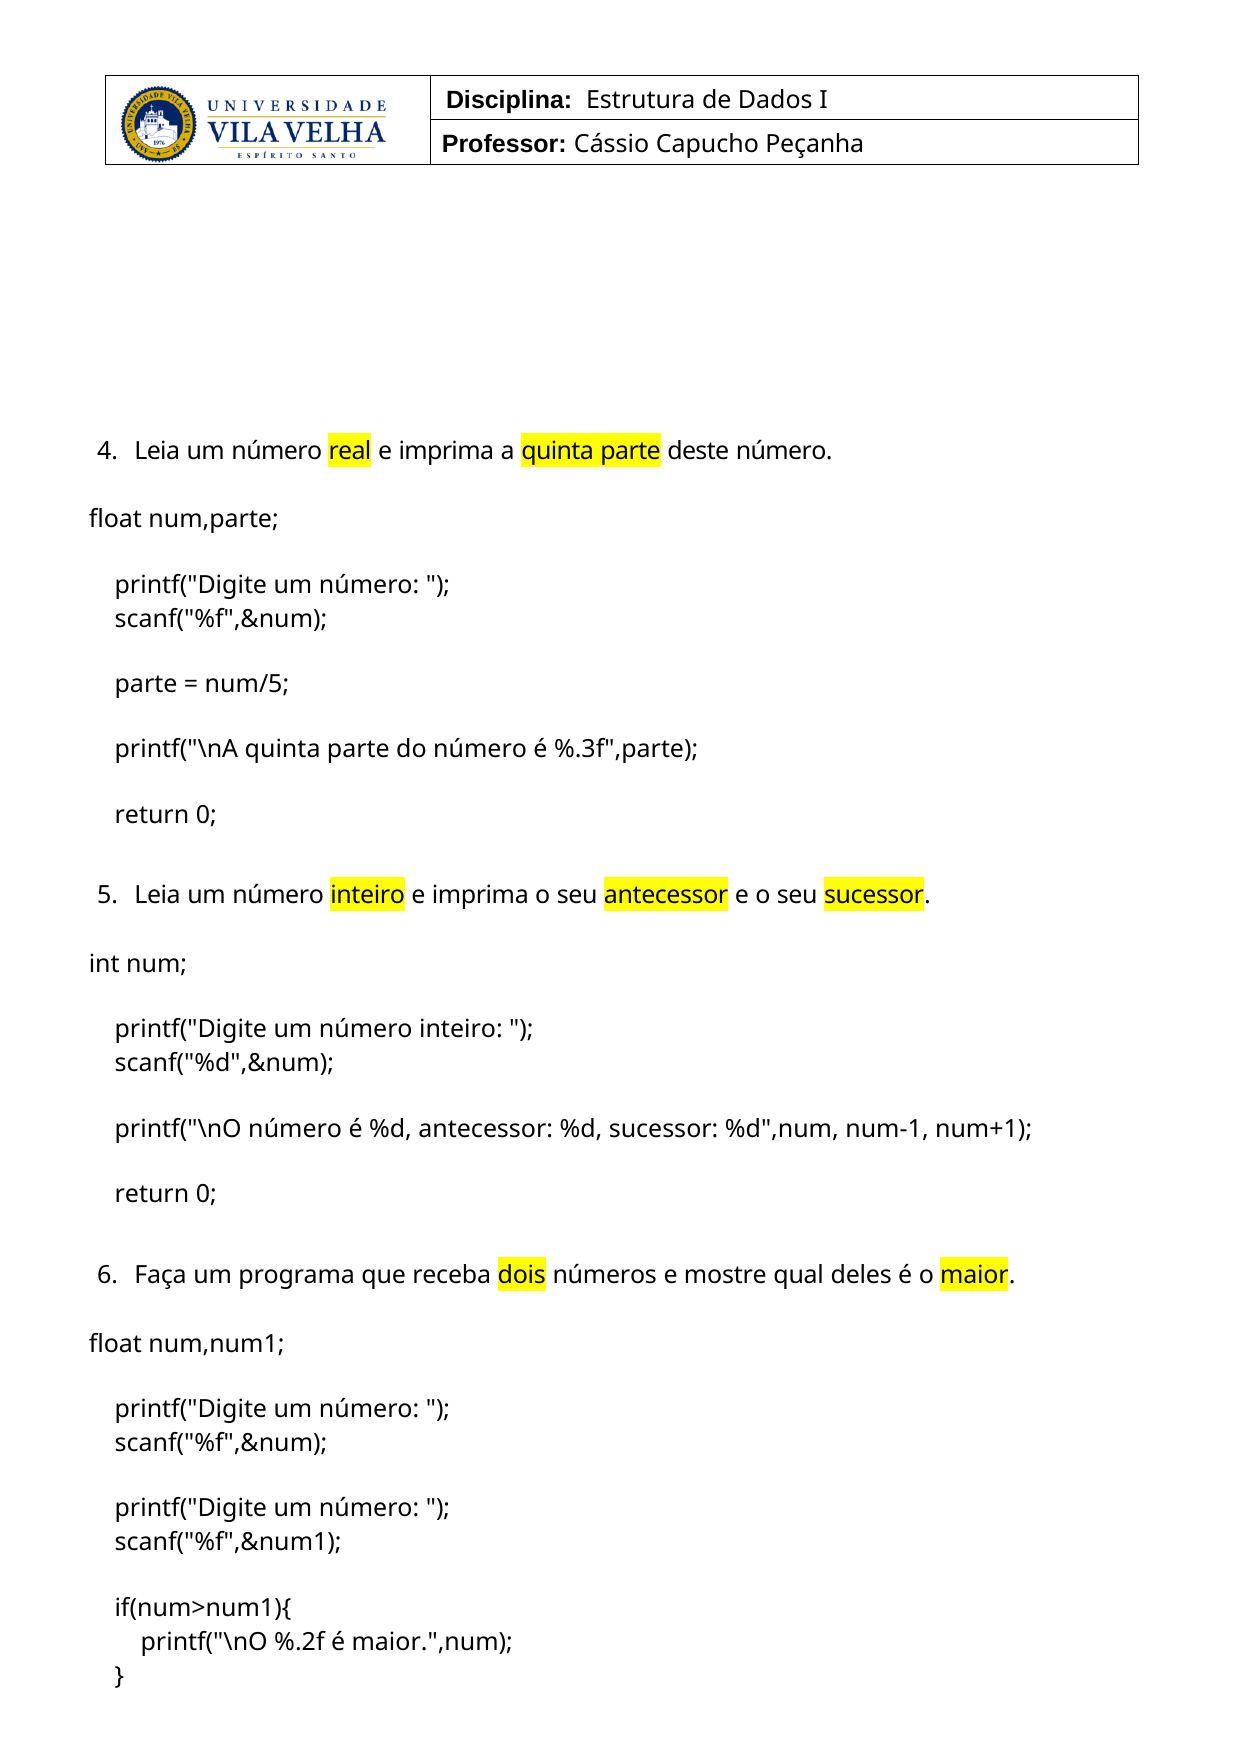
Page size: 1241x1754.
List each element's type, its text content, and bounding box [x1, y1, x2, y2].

text scanf("%f",&num); [88, 601, 1152, 634]
text float num,num1; [88, 1325, 1152, 1359]
text return 0; [88, 796, 1152, 831]
text printf("\nO %.2f é maior.",num); [88, 1623, 1152, 1657]
text int num; [88, 945, 1152, 979]
text scanf("%f",&num); [88, 1425, 1152, 1459]
text } [88, 1657, 1152, 1692]
text return 0; [88, 1176, 1152, 1210]
text scanf("%f",&num1); [88, 1524, 1152, 1558]
text printf("\nA quinta parte do número é %.3f",parte); [88, 731, 1152, 765]
list Leia um número real e imprima a quinta parte deste número. [97, 433, 1152, 467]
picture [118, 77, 390, 164]
list Leia um número inteiro e imprima o seu antecessor e o seu sucessor. [97, 877, 1152, 911]
text printf("Digite um número: "); [88, 566, 1152, 601]
text printf("\nO número é %d, antecessor: %d, sucessor: %d",num, num-1, num+1); [88, 1111, 1152, 1145]
text if(num>num1){ [88, 1589, 1152, 1623]
list Faça um programa que receba dois números e mostre qual deles é o maior. [97, 1257, 1152, 1291]
text printf("Digite um número: "); [88, 1490, 1152, 1524]
text printf("Digite um número inteiro: "); [88, 1011, 1152, 1045]
text parte = num/5; [88, 666, 1152, 700]
text float num,parte; [88, 501, 1152, 535]
text printf("Digite um número: "); [88, 1391, 1152, 1425]
text scanf("%d",&num); [88, 1045, 1152, 1079]
